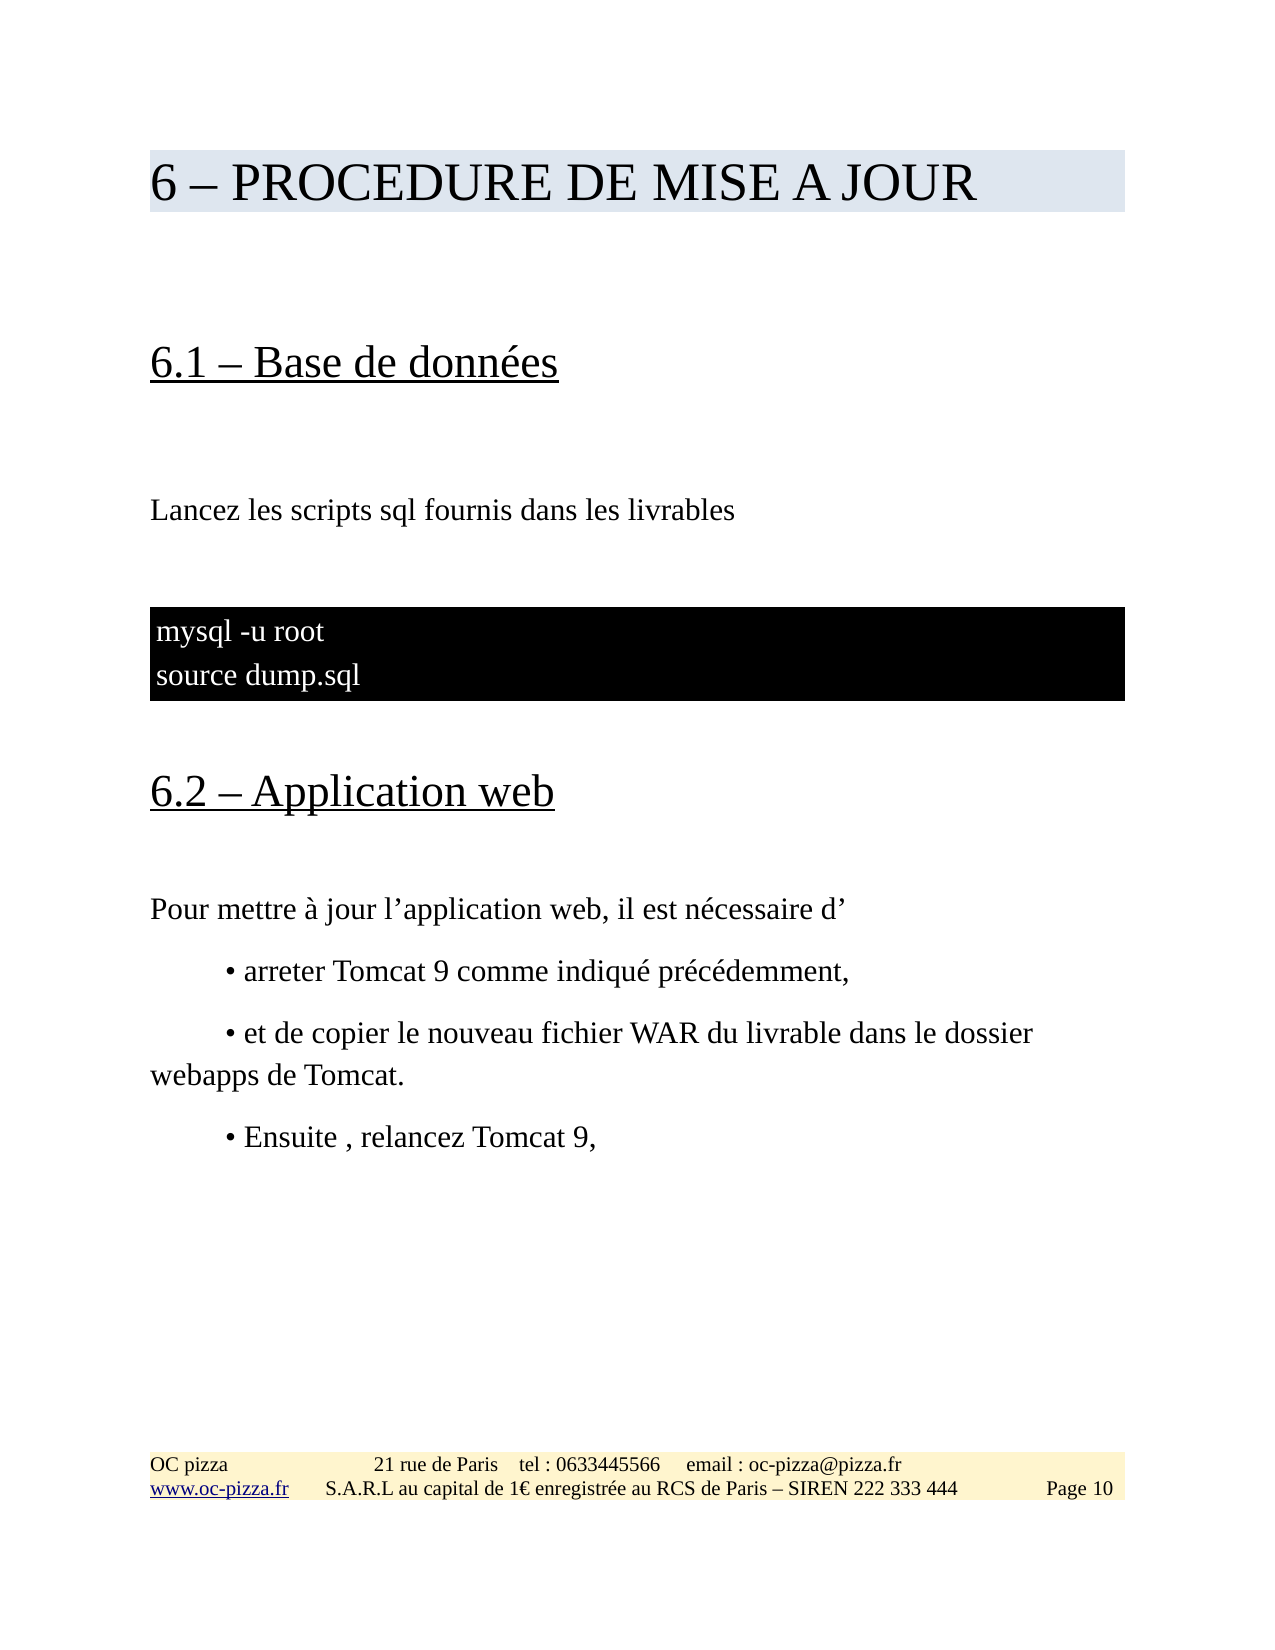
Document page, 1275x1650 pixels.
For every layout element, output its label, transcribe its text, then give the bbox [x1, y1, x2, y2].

text • arreter Tomcat 9 comme indiqué précédemment, [150, 953, 1125, 988]
text 6.2 – Application web [150, 763, 1125, 816]
text Pour mettre à jour l’application web, il est nécessaire d’ [150, 891, 1125, 926]
text • Ensuite , relancez Tomcat 9, [150, 1118, 1125, 1154]
text 6 – PROCEDURE DE MISE A JOUR [150, 150, 1125, 212]
text 6.1 – Base de données [150, 335, 1125, 387]
table_header mysql -u root source dump.sql [150, 607, 1125, 701]
text Lancez les scripts sql fournis dans les livrables [150, 491, 1125, 527]
text • et de copier le nouveau fichier WAR du livrable dans le dossier webapps de Tomcat. [150, 1015, 1125, 1092]
